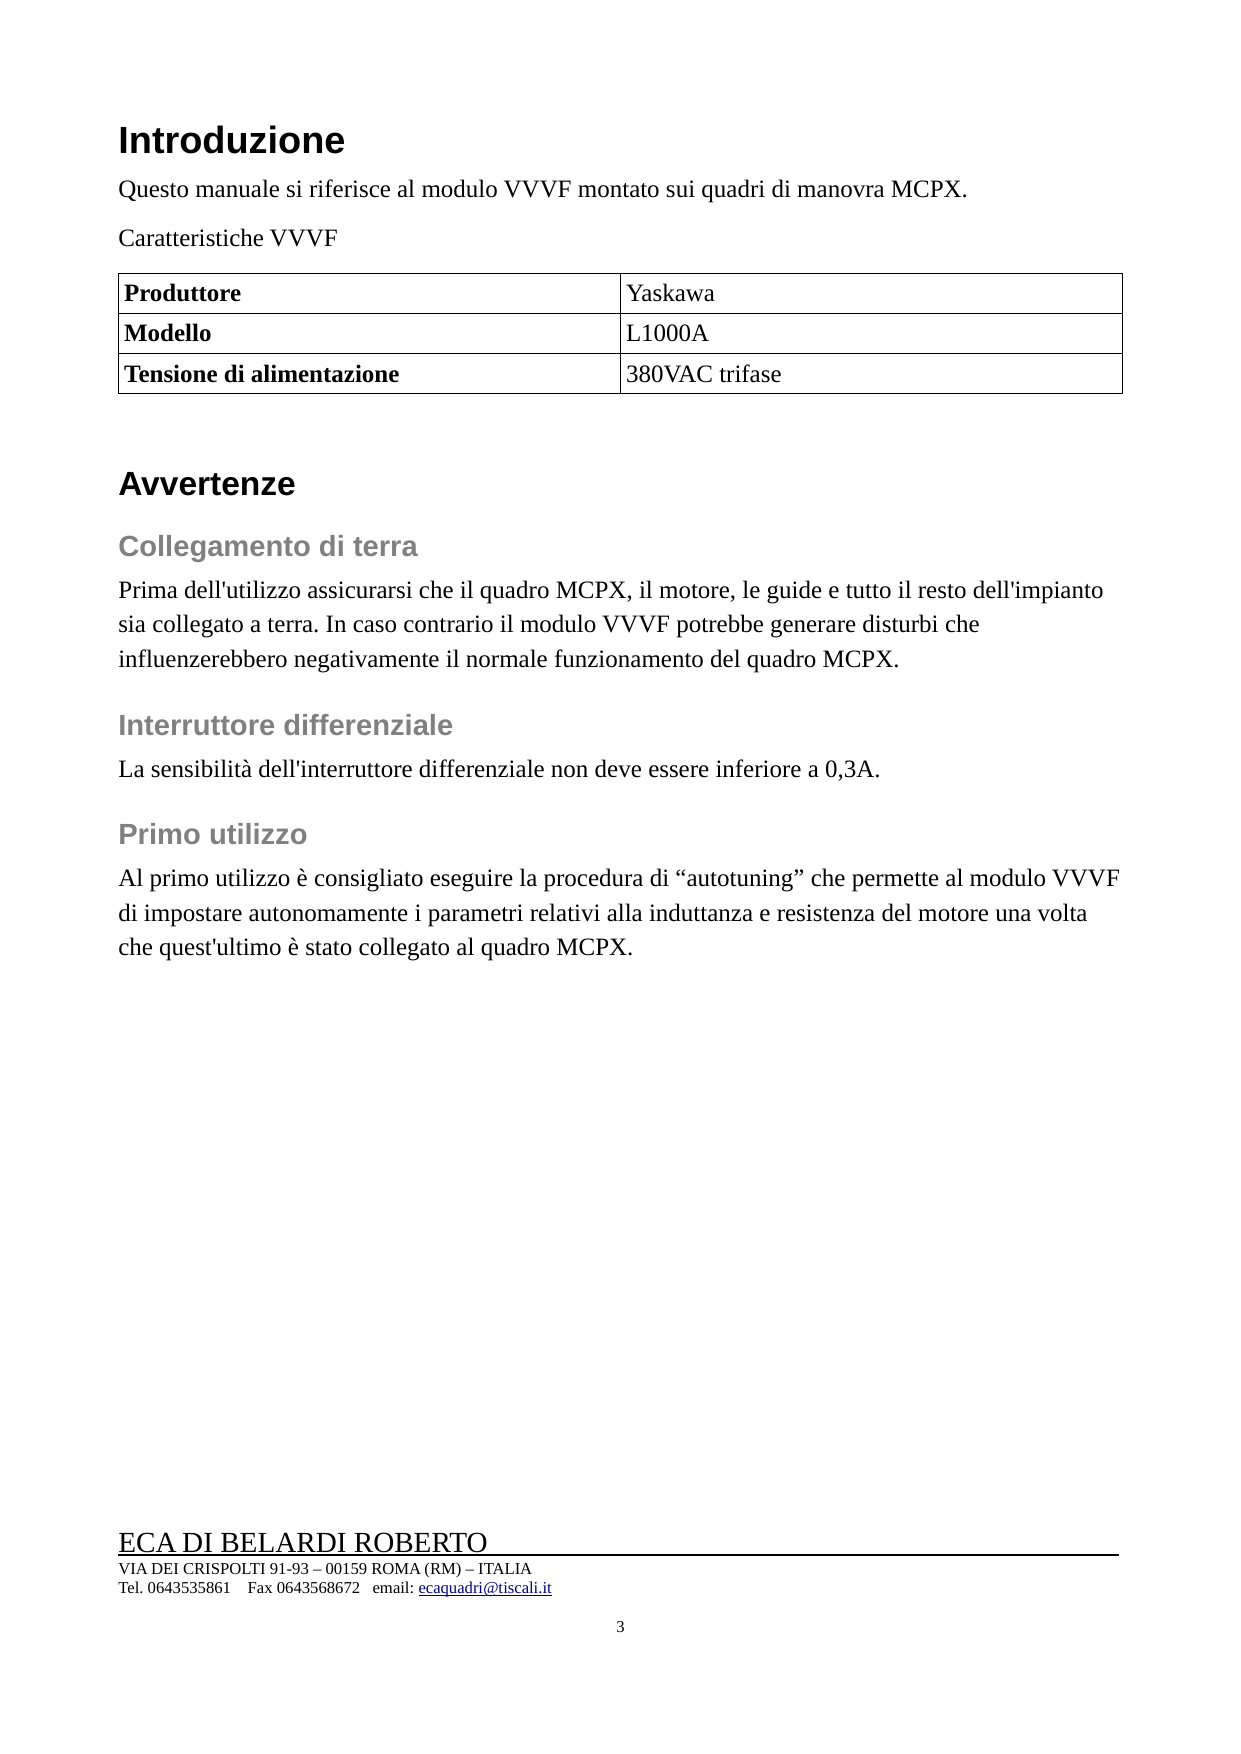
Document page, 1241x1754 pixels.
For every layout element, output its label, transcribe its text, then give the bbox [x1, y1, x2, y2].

table_header Produttore [119, 274, 620, 313]
table_cell Tensione di alimentazione [119, 354, 620, 393]
text Caratteristiche VVVF [118, 223, 1122, 252]
table_cell Modello [119, 314, 620, 353]
table_cell L1000A [621, 314, 1122, 353]
subtitle Introduzione [118, 118, 1122, 162]
text Al primo utilizzo è consigliato eseguire la procedura di “autotuning” che permette al modulo VVVF di impostare autonomamente i parametri relativi alla induttanza e resistenza del motore una volta che quest'ultimo è stato collegato al quadro MCPX. [118, 863, 1122, 961]
subtitle Primo utilizzo [118, 817, 1122, 851]
text La sensibilità dell'interruttore differenziale non deve essere inferiore a 0,3A. [118, 754, 1122, 782]
subtitle Interruttore differenziale [118, 708, 1122, 741]
text Questo manuale si riferisce al modulo VVVF montato sui quadri di manovra MCPX. [118, 174, 1122, 203]
subtitle Collegamento di terra [118, 529, 1122, 563]
subtitle Avvertenze [118, 463, 1122, 502]
table_header Yaskawa [621, 274, 1122, 313]
table_cell 380VAC trifase [621, 354, 1122, 393]
text Prima dell'utilizzo assicurarsi che il quadro MCPX, il motore, le guide e tutto il resto dell'impianto sia collegato a terra. In caso contrario il modulo VVVF potrebbe generare disturbi che influenzerebbero negativamente il normale funzionamento del quadro MCPX. [118, 575, 1122, 673]
